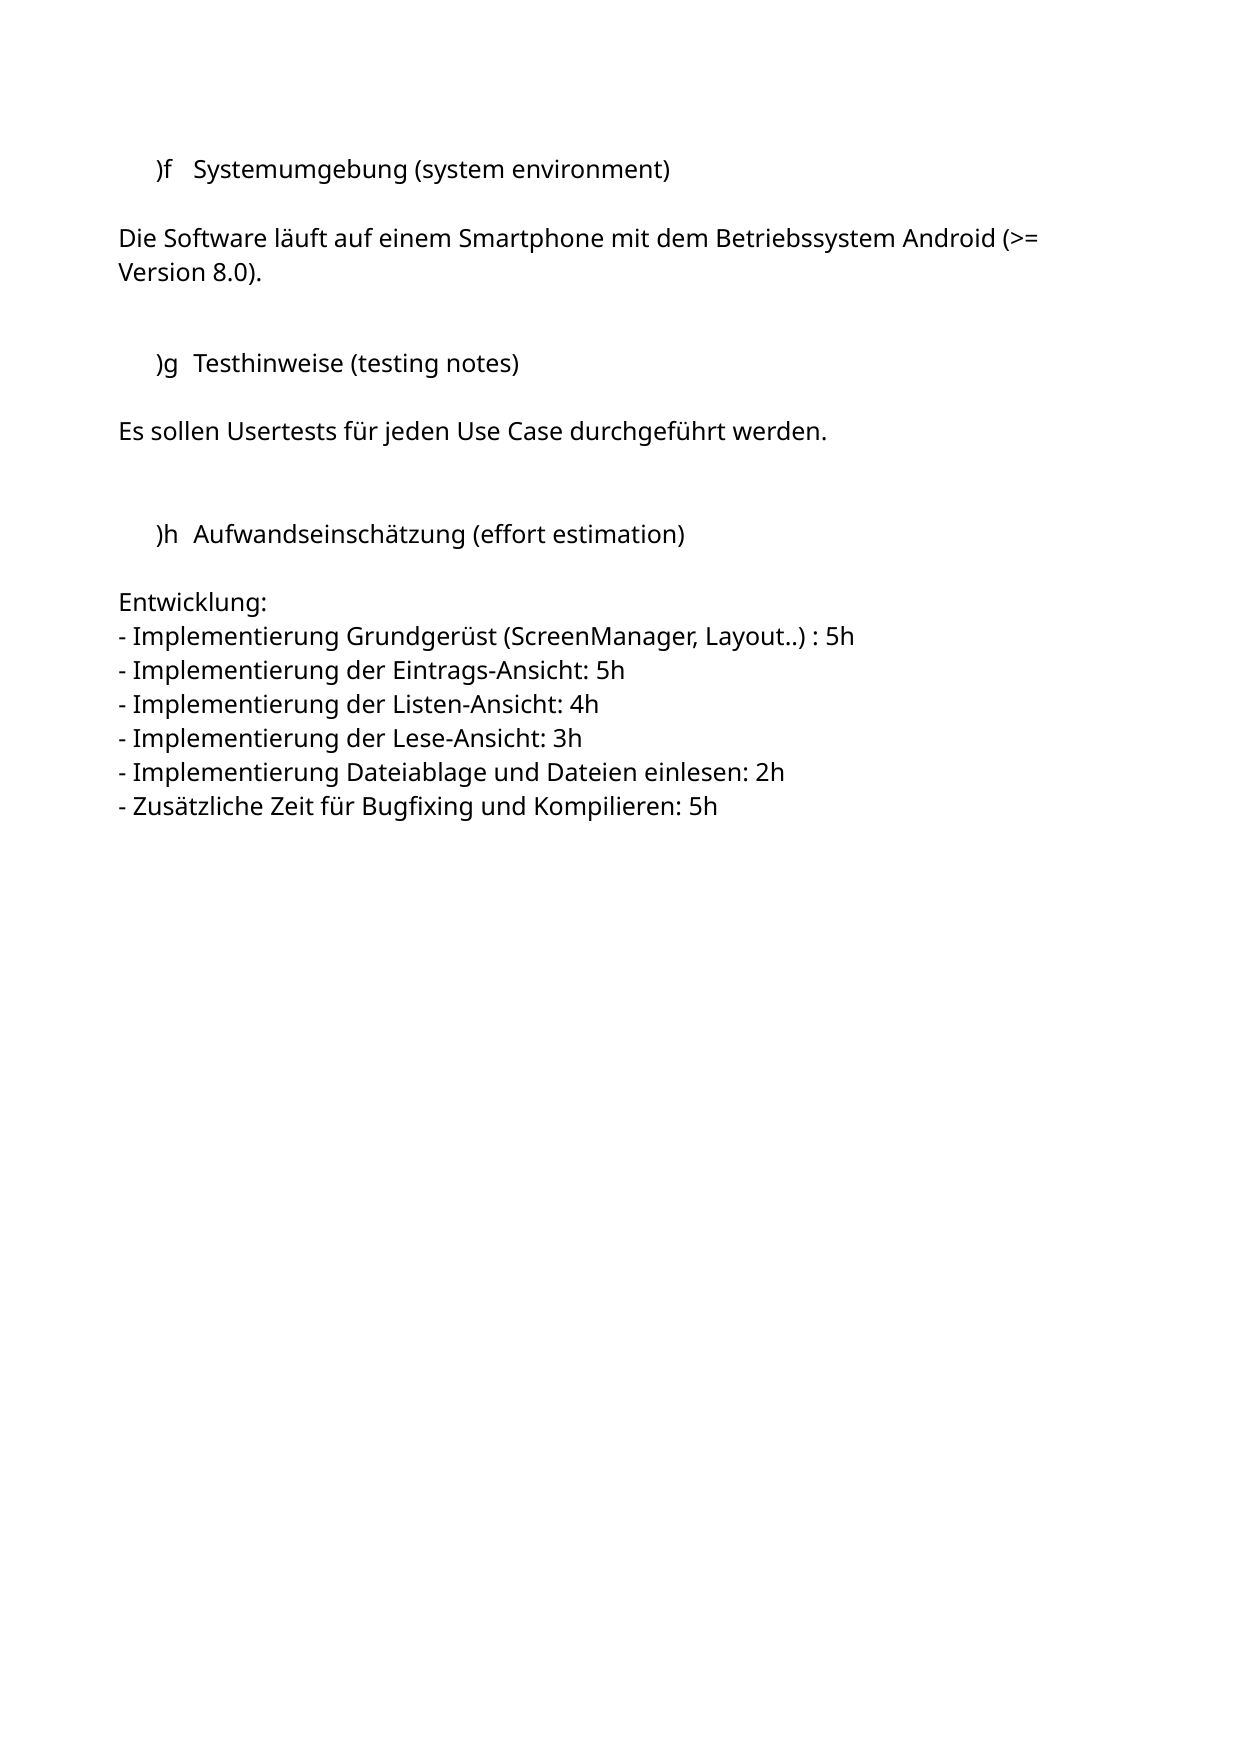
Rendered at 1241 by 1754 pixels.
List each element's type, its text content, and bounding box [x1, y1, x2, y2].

list Aufwandseinschätzung (effort estimation) [156, 516, 1122, 550]
text - Implementierung Grundgerüst (ScreenManager, Layout..) : 5h [118, 618, 1122, 652]
text - Zusätzliche Zeit für Bugfixing und Kompilieren: 5h [118, 789, 1122, 823]
text Es sollen Usertests für jeden Use Case durchgeführt werden. [118, 414, 1122, 448]
list Testhinweise (testing notes) [156, 346, 1122, 380]
text - Implementierung Dateiablage und Dateien einlesen: 2h [118, 755, 1122, 789]
text Die Software läuft auf einem Smartphone mit dem Betriebssystem Android (>= Version 8.0). [118, 220, 1122, 288]
text - Implementierung der Lese-Ansicht: 3h [118, 721, 1122, 755]
text - Implementierung der Listen-Ansicht: 4h [118, 687, 1122, 721]
text - Implementierung der Eintrags-Ansicht: 5h [118, 652, 1122, 687]
list Systemumgebung (system environment) [156, 152, 1122, 186]
text Entwicklung: [118, 584, 1122, 618]
